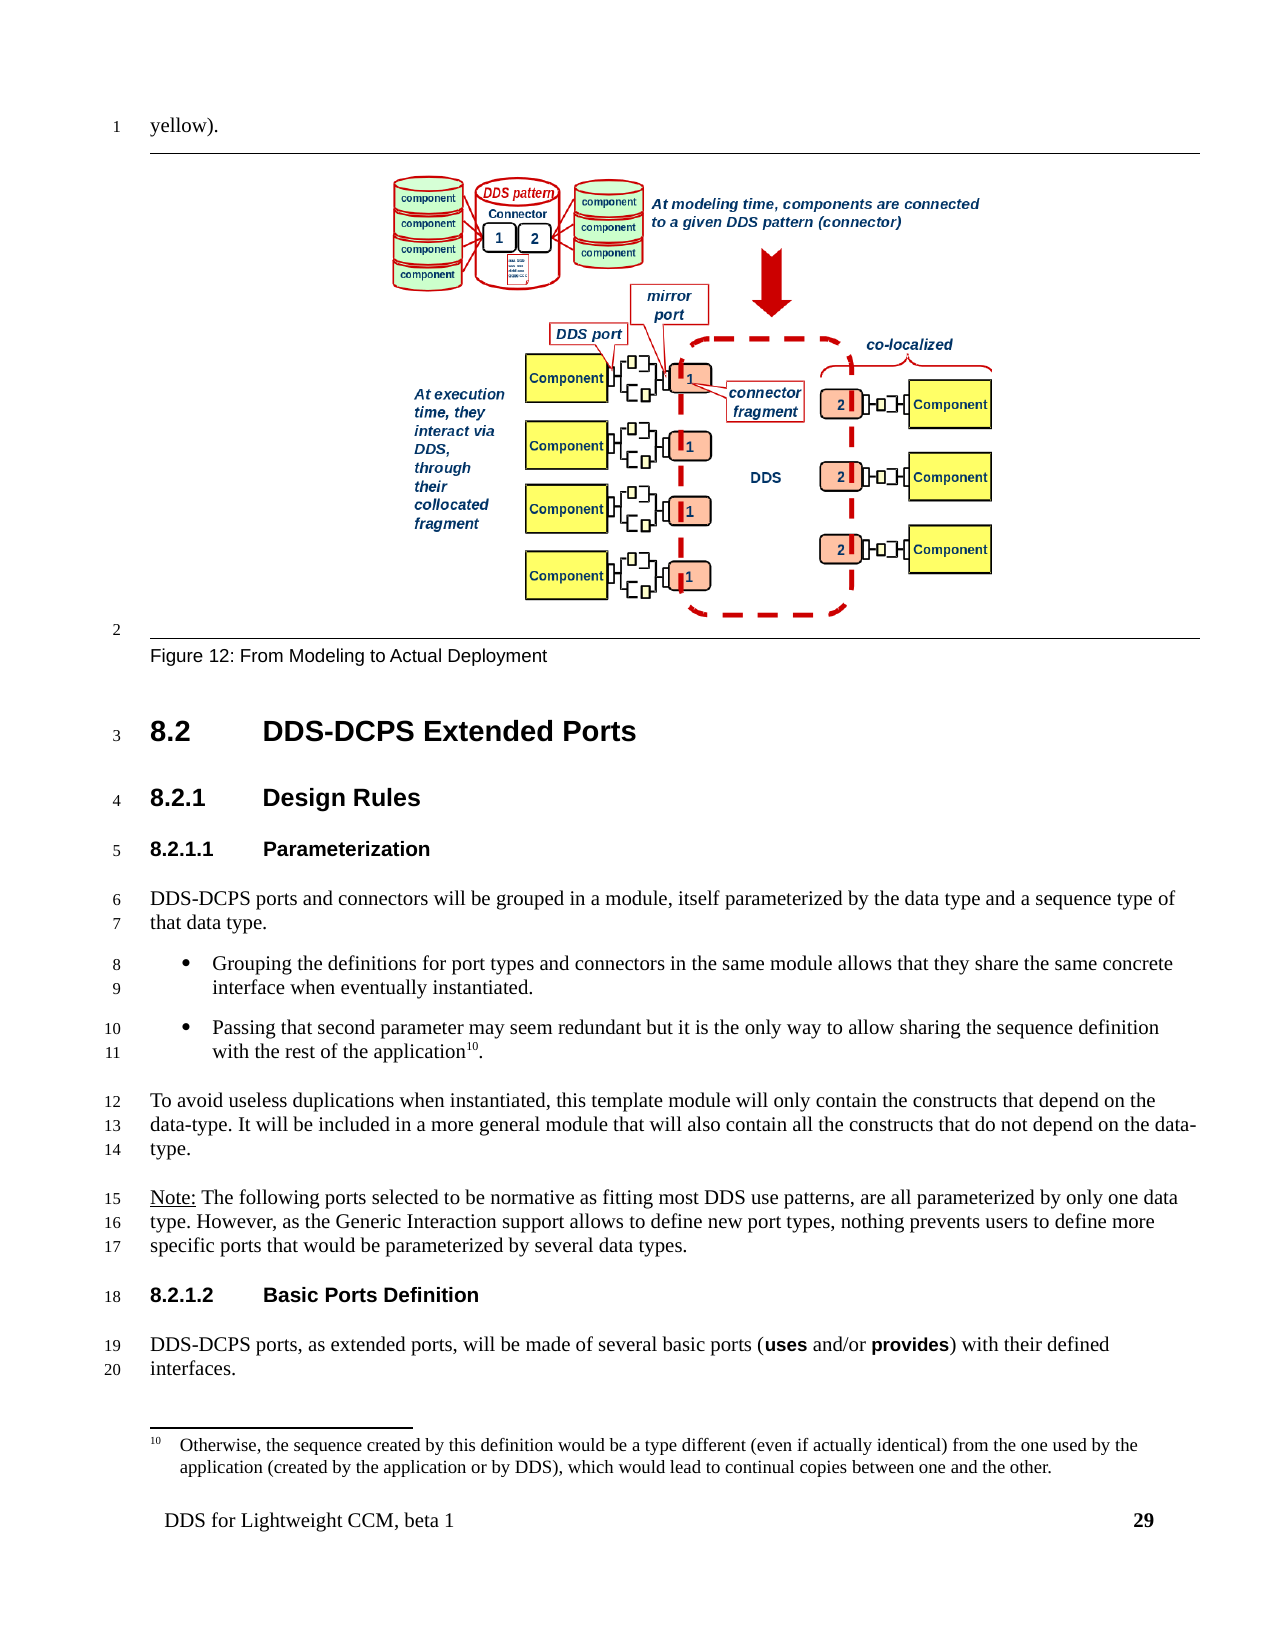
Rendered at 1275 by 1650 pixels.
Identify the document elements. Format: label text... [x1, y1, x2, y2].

subtitle DDS-DCPS Extended Ports [150, 714, 1200, 747]
text Figure 12: From Modeling to Actual Deployment [150, 645, 1200, 667]
text DDS-DCPS ports and connectors will be grouped in a module, itself parameterized by the data type and a sequence type of that data type. [150, 886, 1200, 934]
list Grouping the definitions for port types and connectors in the same module allows that they share the same concrete interface when eventually instantiated. [182, 951, 1200, 999]
subtitle Parameterization [150, 837, 1200, 861]
subtitle Basic Ports Definition [150, 1283, 1200, 1307]
text DDS-DCPS ports, as extended ports, will be made of several basic ports (uses and/or provides) with their defined interfaces. [150, 1332, 1200, 1380]
list Otherwise, the sequence created by this definition would be a type different (even if actually identical) from the one used by the application (created by the application or by DDS), which would lead to continual copies between one and the other. [150, 1434, 1200, 1477]
subtitle Design Rules [150, 783, 1200, 812]
text To avoid useless duplications when instantiated, this template module will only contain the constructs that depend on the data-type. It will be included in a more general module that will also contain all the constructs that do not depend on the data-type. [150, 1088, 1200, 1160]
text yellow). [150, 112, 1200, 137]
text Note: The following ports selected to be normative as fitting most DDS use patterns, are all parameterized by only one data type. However, as the Generic Interaction support allows to define new port types, nothing prevents users to define more specific ports that would be parameterized by several data types. [150, 1185, 1200, 1257]
list Passing that second parameter may seem redundant but it is the only way to allow sharing the sequence definition with the rest of the application. [182, 1015, 1200, 1063]
